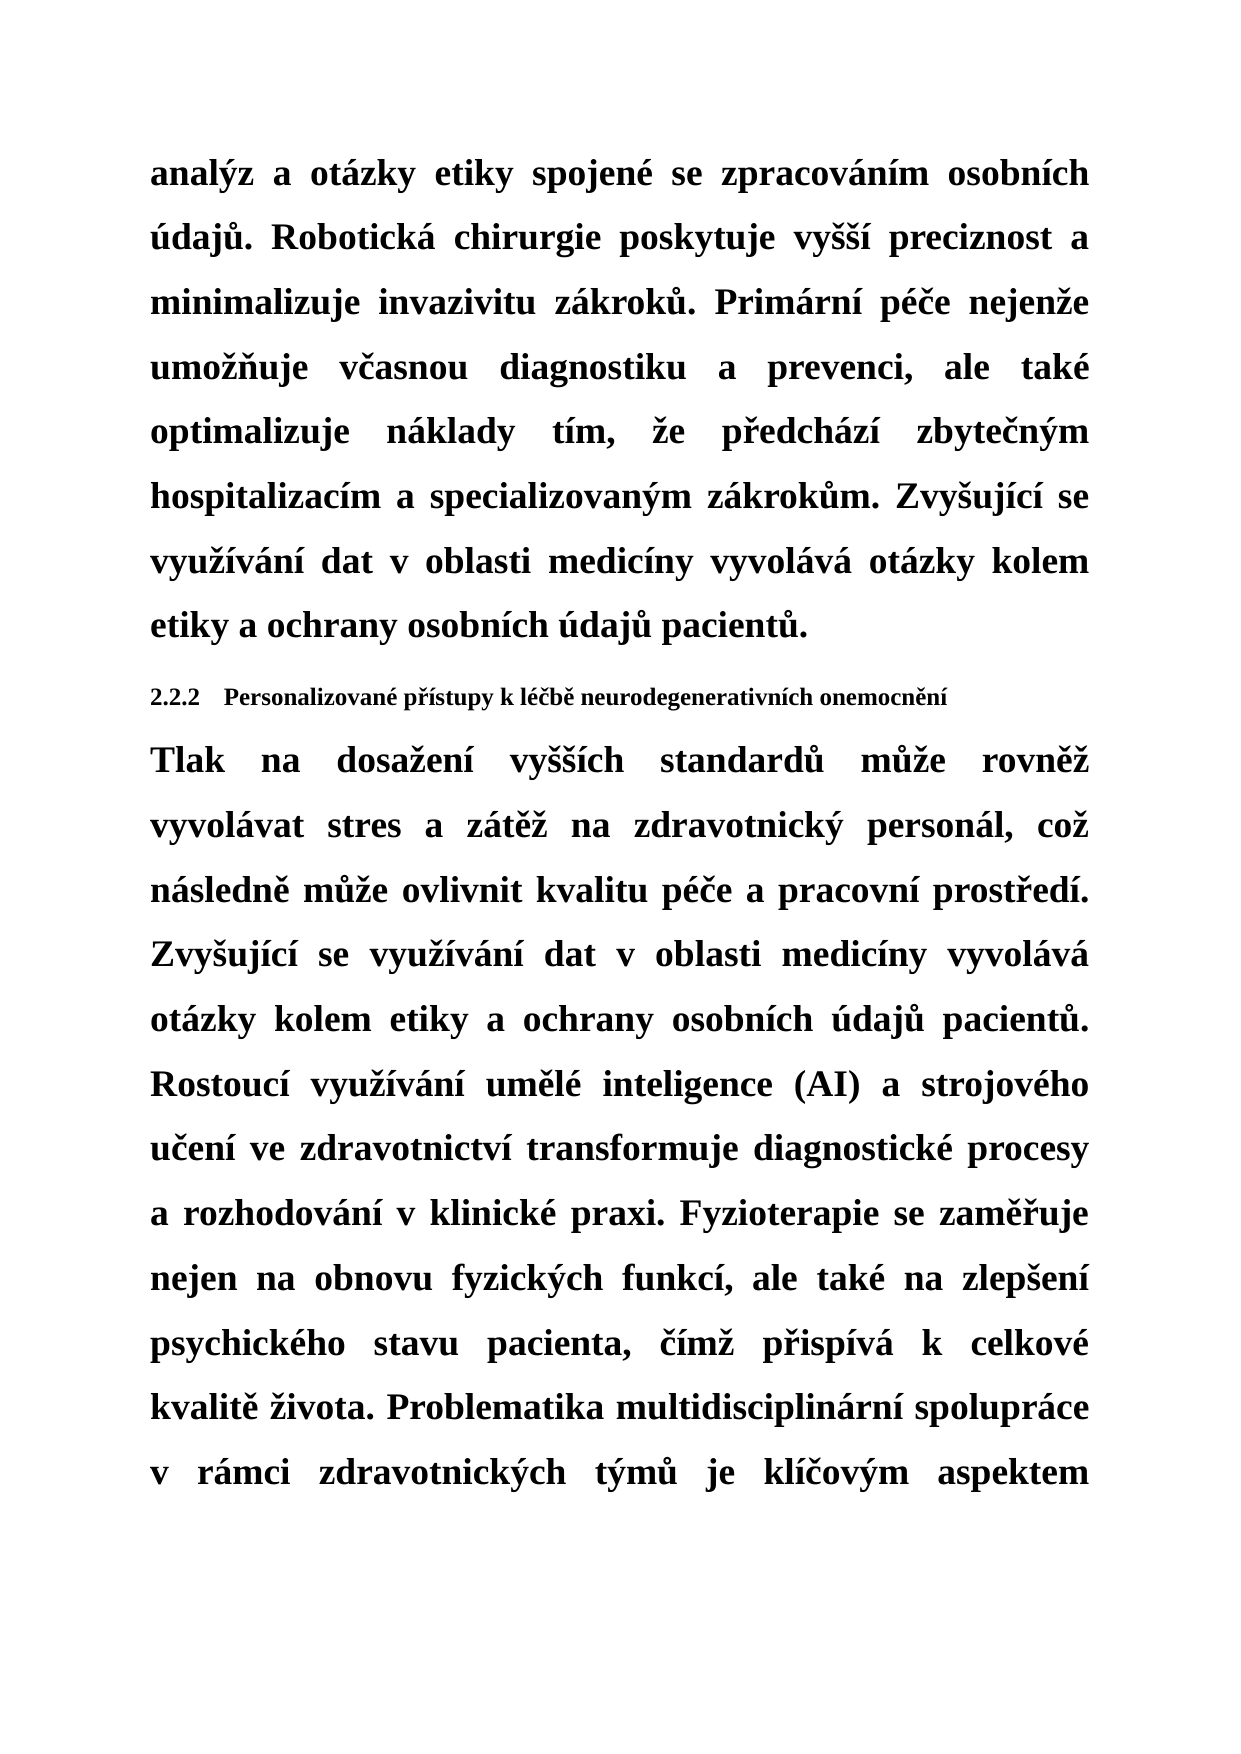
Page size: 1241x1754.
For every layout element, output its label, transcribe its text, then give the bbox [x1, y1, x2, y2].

text Tlak na dosažení vyšších standardů může rovněž vyvolávat stres a zátěž na zdravotnický personál, což následně může ovlivnit kvalitu péče a pracovní prostředí. Zvyšující se využívání dat v oblasti medicíny vyvolává otázky kolem etiky a ochrany osobních údajů pacientů. Rostoucí využívání umělé inteligence (AI) a strojového učení ve zdravotnictví transformuje diagnostické procesy a rozhodování v klinické praxi. Fyzioterapie se zaměřuje nejen na obnovu fyzických funkcí, ale také na zlepšení psychického stavu pacienta, čímž přispívá k celkové kvalitě života. Problematika multidisciplinární spolupráce v rámci zdravotnických týmů je klíčovým aspektem [150, 738, 1090, 1492]
text analýz a otázky etiky spojené se zpracováním osobních údajů. Robotická chirurgie poskytuje vyšší preciznost a minimalizuje invazivitu zákroků. Primární péče nejenže umožňuje včasnou diagnostiku a prevenci, ale také optimalizuje náklady tím, že předchází zbytečným hospitalizacím a specializovaným zákrokům. Zvyšující se využívání dat v oblasti medicíny vyvolává otázky kolem etiky a ochrany osobních údajů pacientů. [150, 150, 1090, 646]
subtitle Personalizované přístupy k léčbě neurodegenerativních onemocnění [150, 682, 1090, 711]
